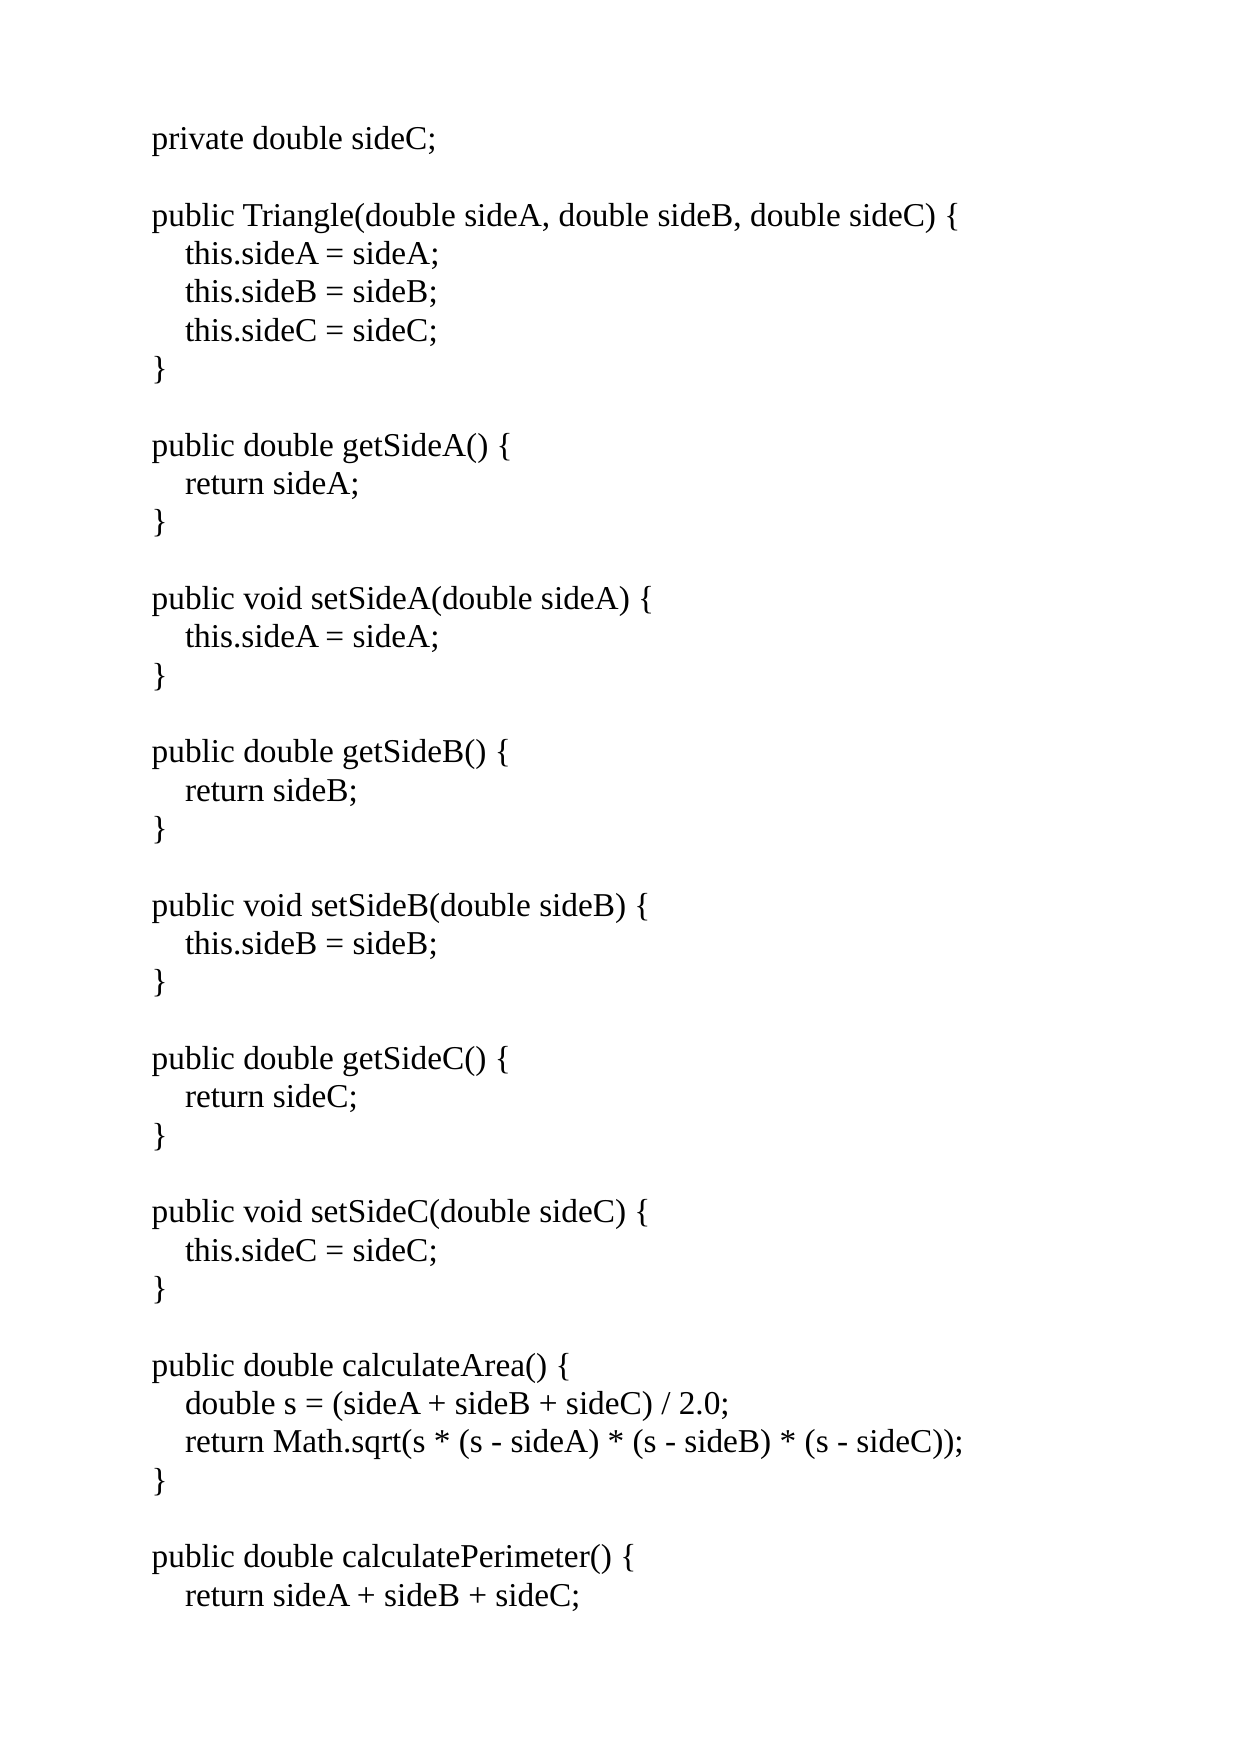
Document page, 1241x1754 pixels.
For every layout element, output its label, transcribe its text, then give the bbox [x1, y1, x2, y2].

text public double getSideC() { [118, 1038, 1122, 1076]
text } [118, 655, 1122, 693]
text this.sideB = sideB; [118, 923, 1122, 961]
text } [118, 348, 1122, 386]
text this.sideC = sideC; [118, 1230, 1122, 1268]
text double s = (sideA + sideB + sideC) / 2.0; [118, 1383, 1122, 1421]
text return Math.sqrt(s * (s - sideA) * (s - sideB) * (s - sideC)); [118, 1421, 1122, 1460]
text return sideA; [118, 463, 1122, 501]
text this.sideB = sideB; [118, 271, 1122, 310]
text } [118, 501, 1122, 540]
text } [118, 1115, 1122, 1153]
text } [118, 808, 1122, 846]
text } [118, 961, 1122, 1000]
text public double getSideB() { [118, 731, 1122, 770]
text } [118, 1268, 1122, 1306]
text return sideA + sideB + sideC; [118, 1575, 1122, 1613]
text this.sideC = sideC; [118, 310, 1122, 348]
text public double calculatePerimeter() { [118, 1536, 1122, 1575]
text public double calculateArea() { [118, 1345, 1122, 1383]
text this.sideA = sideA; [118, 233, 1122, 271]
text private double sideC; [118, 118, 1122, 156]
text this.sideA = sideA; [118, 616, 1122, 655]
text return sideB; [118, 770, 1122, 808]
text public void setSideB(double sideB) { [118, 885, 1122, 923]
text public Triangle(double sideA, double sideB, double sideC) { [118, 195, 1122, 233]
text } [118, 1460, 1122, 1498]
text public void setSideC(double sideC) { [118, 1191, 1122, 1230]
text return sideC; [118, 1076, 1122, 1115]
text public double getSideA() { [118, 425, 1122, 463]
text public void setSideA(double sideA) { [118, 578, 1122, 616]
